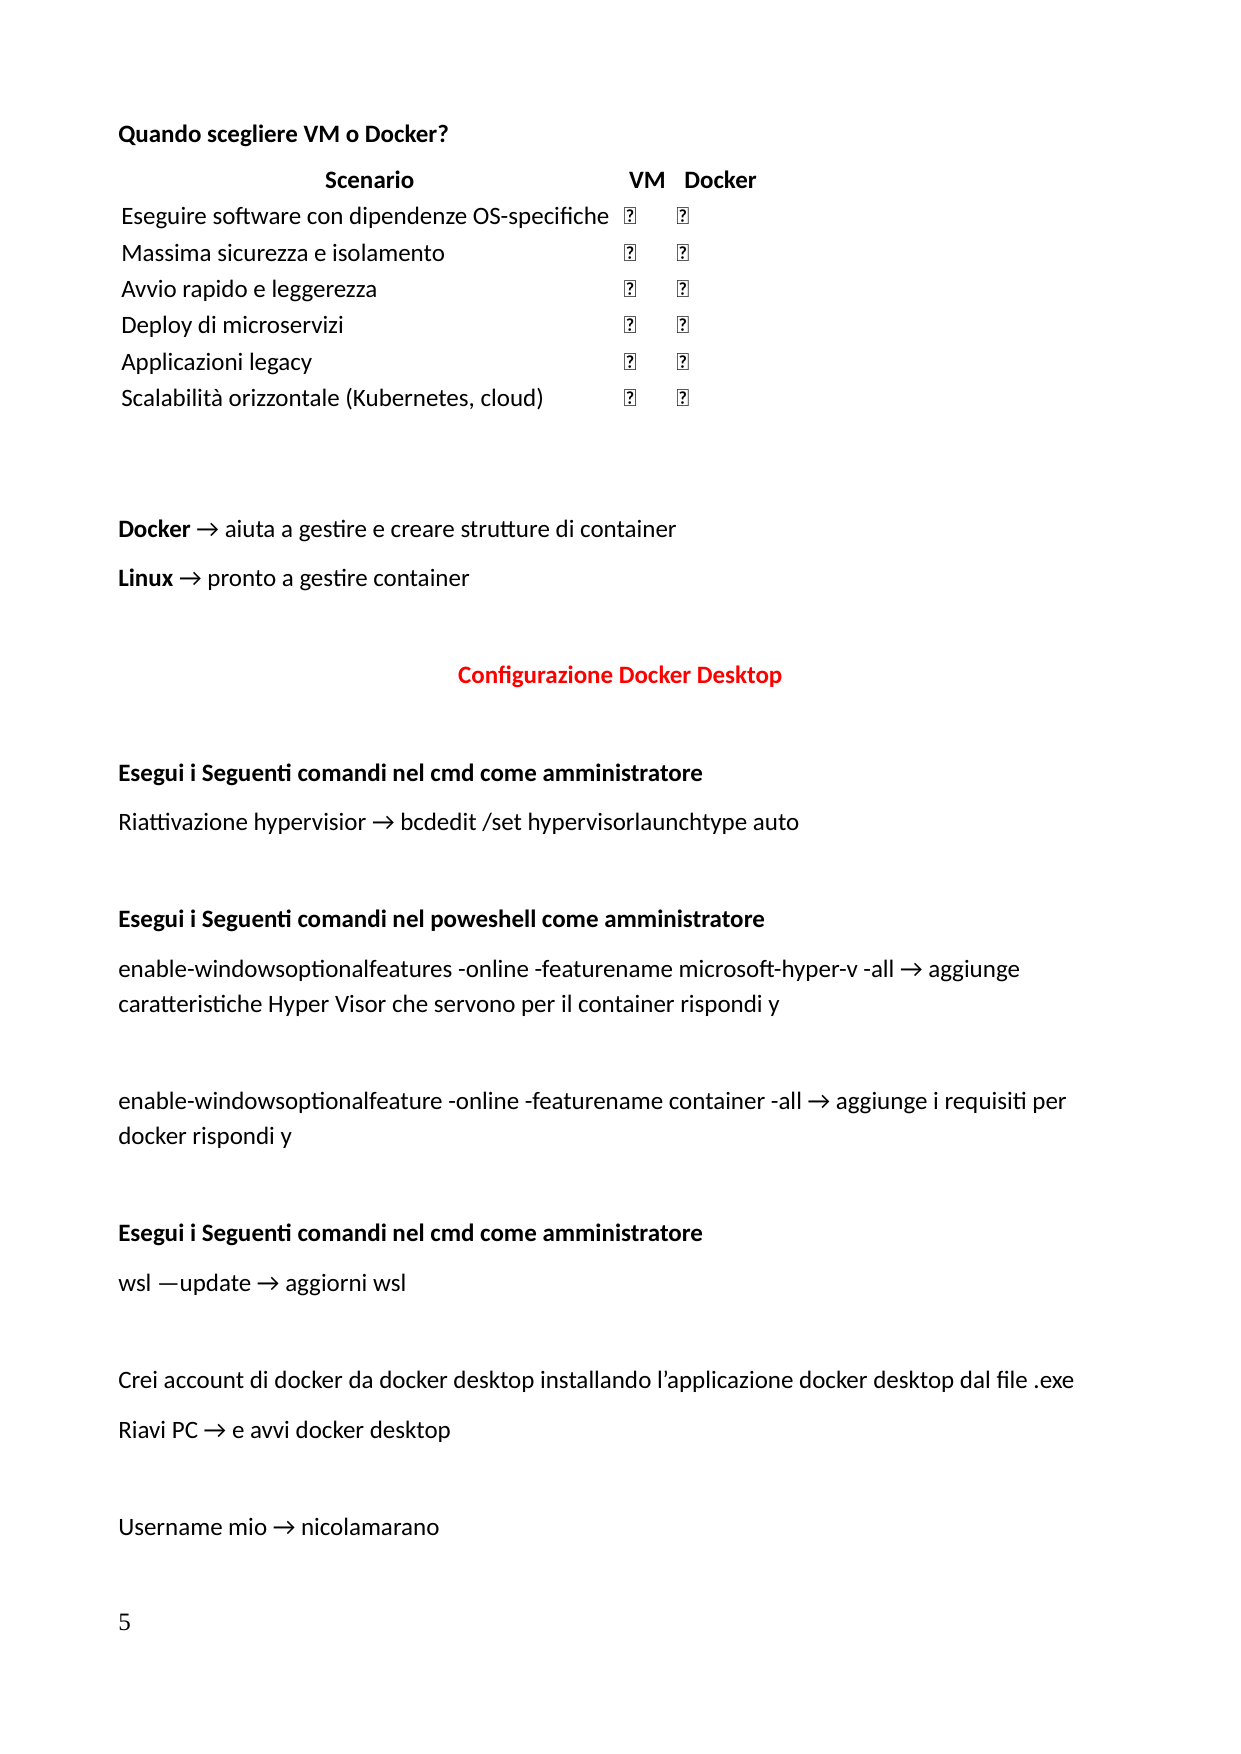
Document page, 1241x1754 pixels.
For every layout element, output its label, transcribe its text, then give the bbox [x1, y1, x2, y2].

text enable-windowsoptionalfeature -online -featurename container -all → aggiunge i requisiti per docker rispondi y [118, 1085, 1122, 1151]
table_cell Deploy di microservizi [118, 307, 621, 343]
table_cell Scalabilità orizzontale (Kubernetes, cloud) [118, 379, 621, 416]
subtitle Quando scegliere VM o Docker? [118, 118, 1122, 149]
table_cell ❌ [674, 234, 767, 270]
table_cell ✅ [621, 343, 673, 379]
table_cell ✅ [674, 307, 767, 343]
table_header Docker [674, 161, 767, 197]
table_cell ✅ [621, 234, 673, 270]
text Username mio → nicolamarano [118, 1511, 1122, 1542]
text Esegui i Seguenti comandi nel cmd come amministratore [118, 757, 1122, 787]
table_header Scenario [118, 161, 621, 197]
text enable-windowsoptionalfeatures -online -featurename microsoft-hyper-v -all → aggiunge caratteristiche Hyper Visor che servono per il container rispondi y [118, 953, 1122, 1019]
text Crei account di docker da docker desktop installando l’applicazione docker desktop dal file .exe [118, 1364, 1122, 1395]
text Esegui i Seguenti comandi nel poweshell come amministratore [118, 903, 1122, 934]
table_cell ✅ [674, 270, 767, 307]
text Linux → pronto a gestire container [118, 562, 1122, 593]
text Riavi PC → e avvi docker desktop [118, 1414, 1122, 1444]
text Configurazione Docker Desktop [118, 659, 1122, 690]
table_cell Eseguire software con dipendenze OS-specifiche [118, 198, 621, 234]
table_cell ❌ [621, 307, 673, 343]
text Docker → aiuta a gestire e creare strutture di container [118, 513, 1122, 543]
table_header VM [621, 161, 673, 197]
text Esegui i Seguenti comandi nel cmd come amministratore [118, 1217, 1122, 1248]
table_cell ✅ [674, 379, 767, 416]
table_cell ❌ [621, 379, 673, 416]
table_cell Massima sicurezza e isolamento [118, 234, 621, 270]
table_cell ✅ [621, 198, 673, 234]
table_cell ❌ [674, 343, 767, 379]
text Riattivazione hypervisior → bcdedit /set hypervisorlaunchtype auto [118, 806, 1122, 837]
table_cell ❌ [621, 270, 673, 307]
table_cell Applicazioni legacy [118, 343, 621, 379]
table_cell ❌ [674, 198, 767, 234]
text wsl —update → aggiorni wsl [118, 1267, 1122, 1298]
table_cell Avvio rapido e leggerezza [118, 270, 621, 307]
